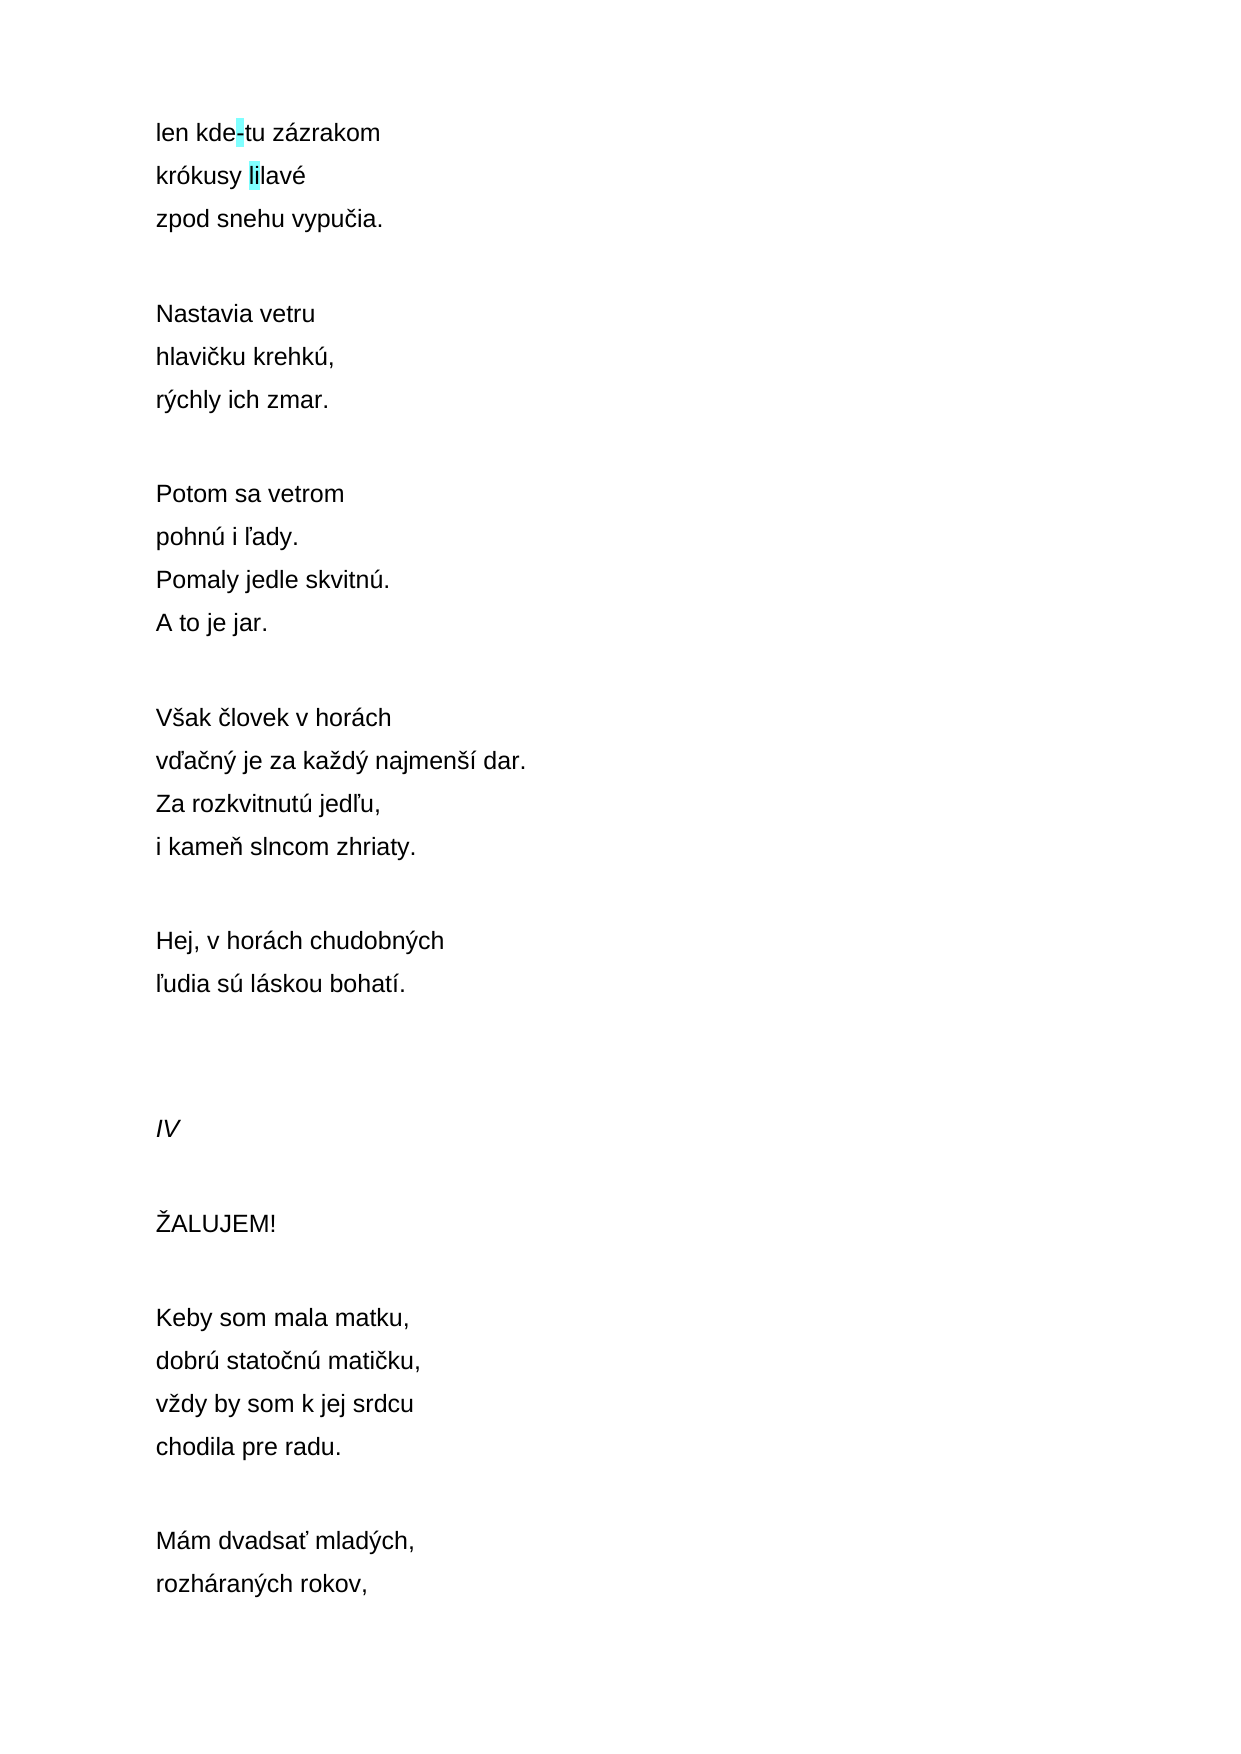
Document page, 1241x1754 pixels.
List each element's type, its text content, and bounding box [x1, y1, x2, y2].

text krókusy lilavé [156, 161, 1084, 190]
text vďačný je za každý najmenší dar. [156, 746, 1084, 774]
text rozháraných rokov, [156, 1569, 1084, 1598]
text len kde-tu zázrakom [156, 118, 1084, 147]
text dobrú statočnú matičku, [156, 1346, 1084, 1374]
text Potom sa vetrom [156, 479, 1084, 508]
text Mám dvadsať mladých, [156, 1526, 1084, 1555]
text Hej, v horách chudobných [156, 926, 1084, 955]
text vždy by som k jej srdcu [156, 1389, 1084, 1418]
text IV [156, 1114, 1084, 1143]
text ŽALUJEM! [156, 1208, 1084, 1237]
text Keby som mala matku, [156, 1303, 1084, 1331]
text A to je jar. [156, 608, 1084, 637]
text zpod snehu vypučia. [156, 204, 1084, 233]
text ľudia sú láskou bohatí. [156, 969, 1084, 998]
text chodila pre radu. [156, 1432, 1084, 1461]
text pohnú i ľady. [156, 522, 1084, 551]
text Však človek v horách [156, 702, 1084, 731]
text Pomaly jedle skvitnú. [156, 565, 1084, 594]
text Nastavia vetru [156, 298, 1084, 327]
text rýchly ich zmar. [156, 385, 1084, 413]
text i kameň slncom zhriaty. [156, 832, 1084, 861]
text Za rozkvitnutú jedľu, [156, 789, 1084, 817]
text hlavičku krehkú, [156, 342, 1084, 370]
